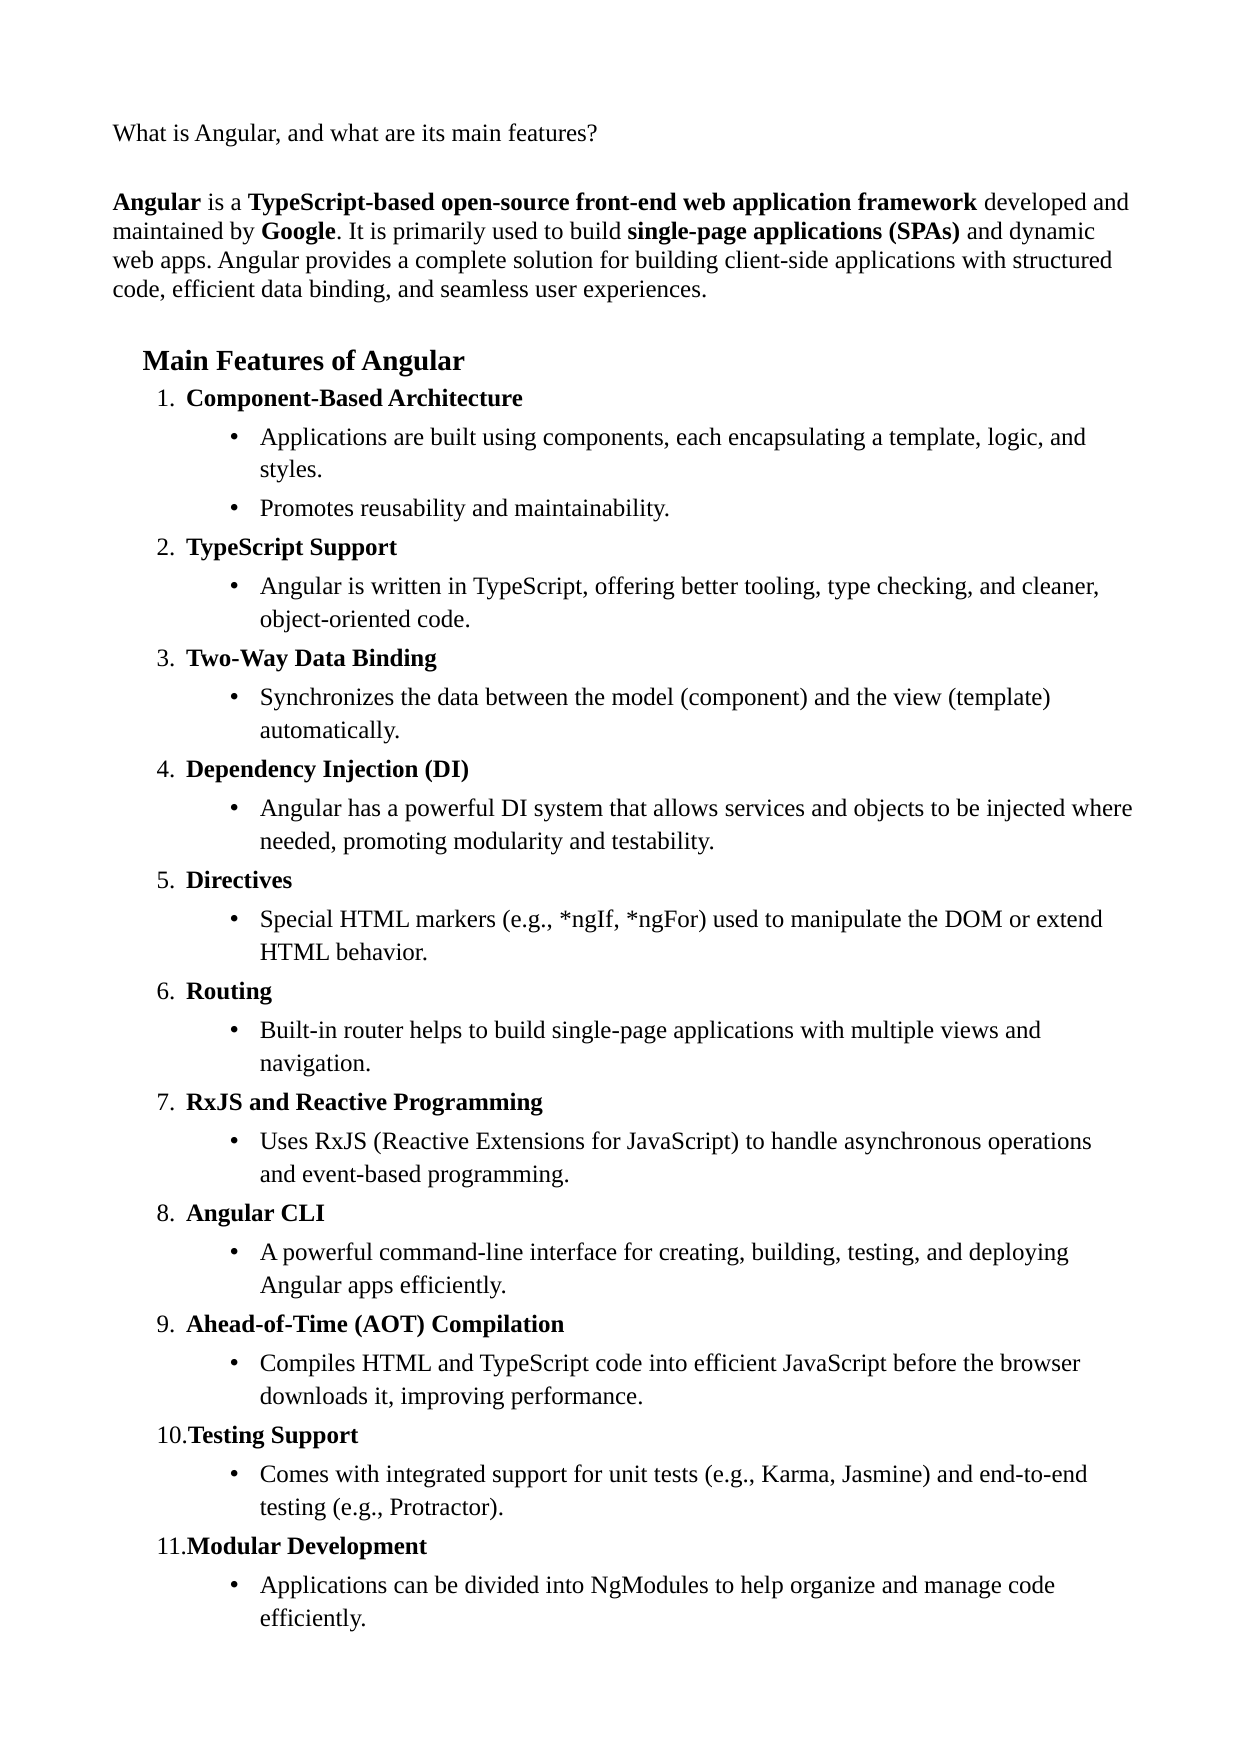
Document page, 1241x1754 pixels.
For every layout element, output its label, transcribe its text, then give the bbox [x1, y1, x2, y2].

list Comes with integrated support for unit tests (e.g., Karma, Jasmine) and end-to-end testing (e.g., Protractor). [230, 1459, 1134, 1521]
list Applications are built using components, each encapsulating a template, logic, and styles. [230, 422, 1134, 483]
list Ahead-of-Time (AOT) Compilation [156, 1309, 1134, 1338]
list Applications can be divided into NgModules to help organize and manage code efficiently. [230, 1570, 1134, 1632]
list Directives [156, 865, 1134, 894]
list A powerful command-line interface for creating, building, testing, and deploying Angular apps efficiently. [230, 1237, 1134, 1299]
list Built-in router helps to build single-page applications with multiple views and navigation. [230, 1015, 1134, 1077]
list Angular CLI [156, 1198, 1134, 1227]
list Promotes reusability and maintainability. [230, 493, 1134, 522]
list Uses RxJS (Reactive Extensions for JavaScript) to handle asynchronous operations and event-based programming. [230, 1126, 1134, 1188]
list RxJS and Reactive Programming [156, 1087, 1134, 1116]
list Two-Way Data Binding [156, 643, 1134, 672]
list Synchronizes the data between the model (component) and the view (template) automatically. [230, 682, 1134, 744]
list Routing [156, 976, 1134, 1005]
list Compiles HTML and TypeScript code into efficient JavaScript before the browser downloads it, improving performance. [230, 1348, 1134, 1410]
list Component-Based Architecture [156, 383, 1134, 411]
list Modular Development [156, 1531, 1134, 1560]
list Angular is written in TypeScript, offering better tooling, type checking, and cleaner, object-oriented code. [230, 571, 1134, 633]
list Angular has a powerful DI system that allows services and objects to be injected where needed, promoting modularity and testability. [230, 793, 1134, 855]
text Angular is a TypeScript-based open-source front-end web application framework developed and maintained by Google. It is primarily used to build single-page applications (SPAs) and dynamic web apps. Angular provides a complete solution for building client-side applications with structured code, efficient data binding, and seamless user experiences. [112, 187, 1134, 302]
list Testing Support [156, 1420, 1134, 1449]
list TypeScript Support [156, 532, 1134, 561]
subtitle 🔑 Main Features of Angular [112, 343, 1134, 377]
list Special HTML markers (e.g., *ngIf, *ngFor) used to manipulate the DOM or extend HTML behavior. [230, 904, 1134, 966]
text What is Angular, and what are its main features? [112, 118, 1134, 147]
list Dependency Injection (DI) [156, 754, 1134, 783]
